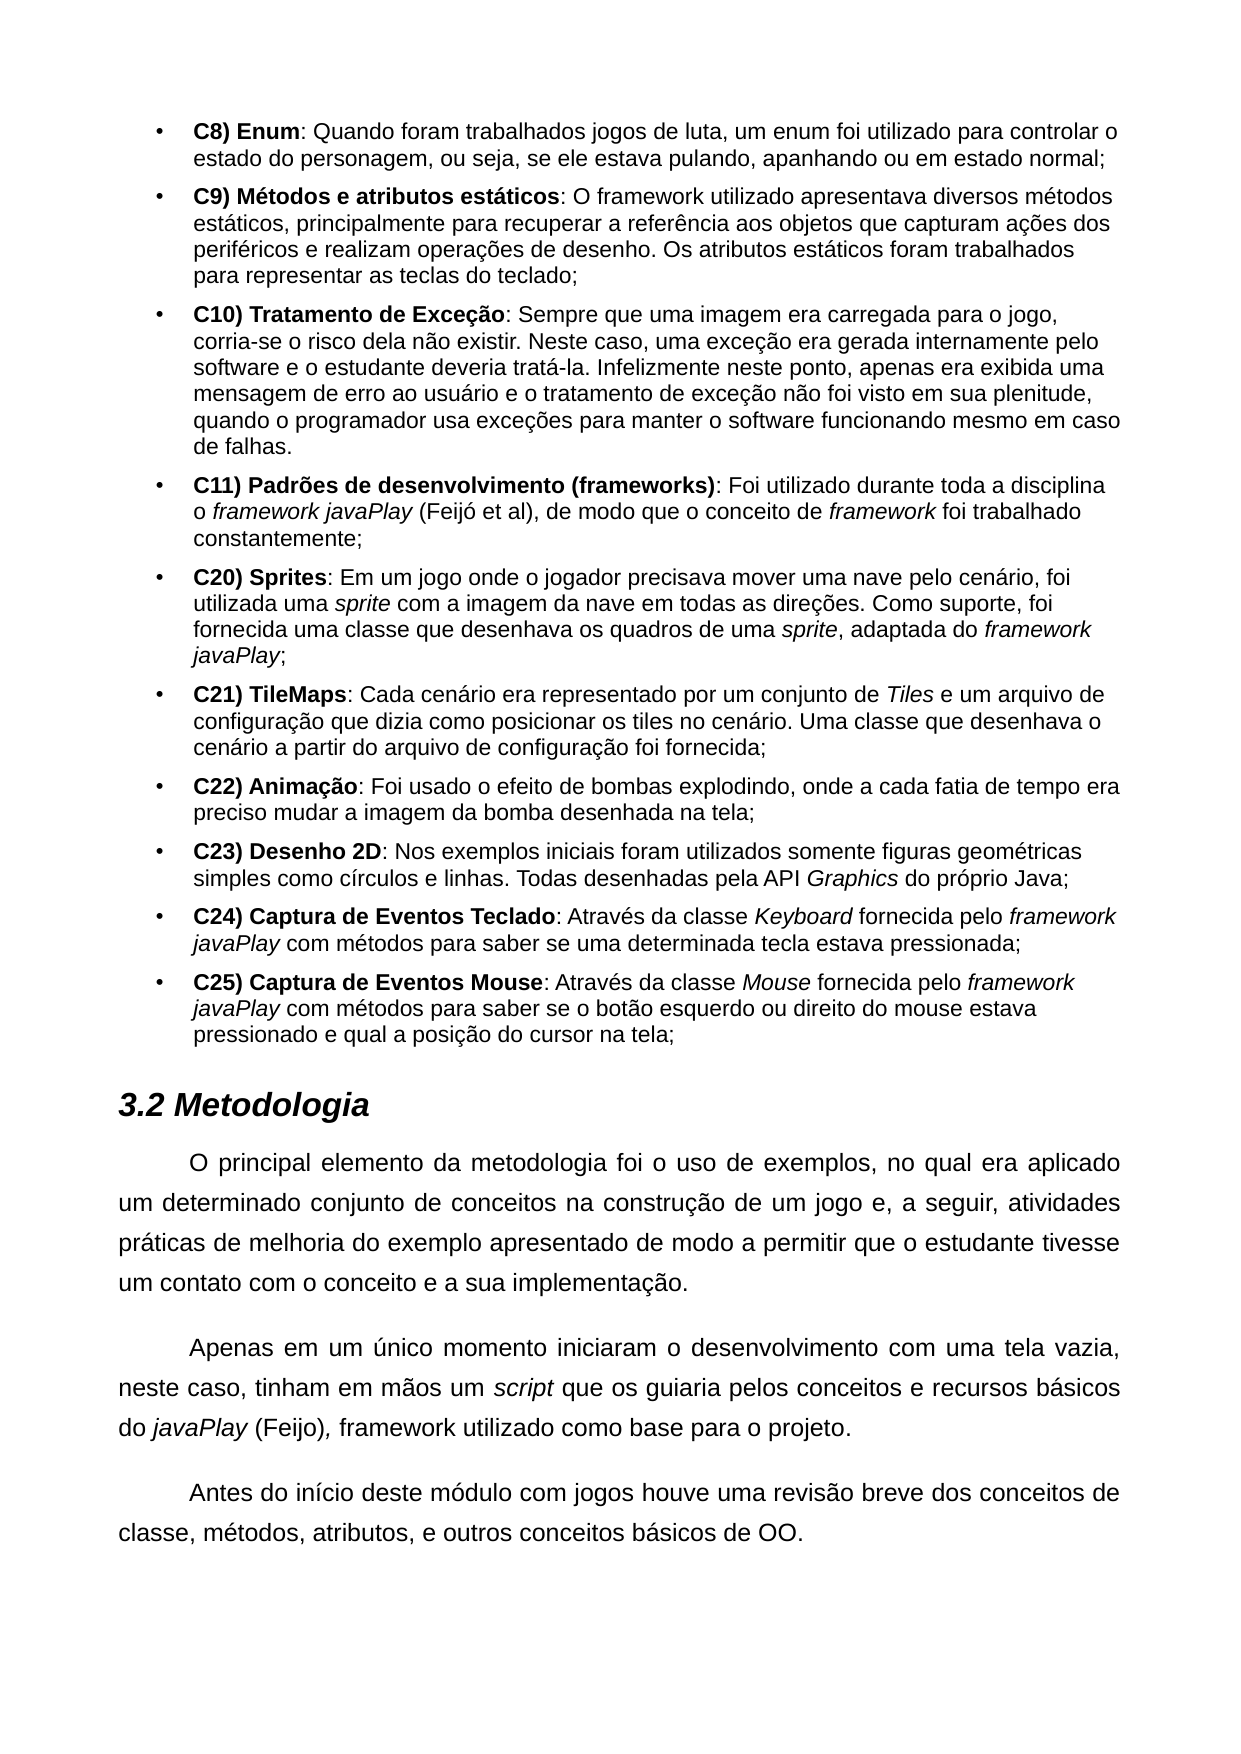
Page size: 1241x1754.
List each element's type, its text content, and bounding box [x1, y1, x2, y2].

list C25) Captura de Eventos Mouse: Através da classe Mouse fornecida pelo framework javaPlay com métodos para saber se o botão esquerdo ou direito do mouse estava pressionado e qual a posição do cursor na tela; [156, 968, 1122, 1048]
subtitle 3.2 Metodologia [118, 1085, 1122, 1123]
list C21) TileMaps: Cada cenário era representado por um conjunto de Tiles e um arquivo de configuração que dizia como posicionar os tiles no cenário. Uma classe que desenhava o cenário a partir do arquivo de configuração foi fornecida; [156, 681, 1122, 760]
list C20) Sprites: Em um jogo onde o jogador precisava mover uma nave pelo cenário, foi utilizada uma sprite com a imagem da nave em todas as direções. Como suporte, foi fornecida uma classe que desenhava os quadros de uma sprite, adaptada do framework javaPlay; [156, 563, 1122, 669]
list C24) Captura de Eventos Teclado: Através da classe Keyboard fornecida pelo framework javaPlay com métodos para saber se uma determinada tecla estava pressionada; [156, 903, 1122, 956]
text Antes do início deste módulo com jogos houve uma revisão breve dos conceitos de classe, métodos, atributos, e outros conceitos básicos de OO. [118, 1478, 1122, 1547]
list C23) Desenho 2D: Nos exemplos iniciais foram utilizados somente figuras geométricas simples como círculos e linhas. Todas desenhadas pela API Graphics do próprio Java; [156, 838, 1122, 891]
list C11) Padrões de desenvolvimento (frameworks): Foi utilizado durante toda a disciplina o framework javaPlay (Feijó et al), de modo que o conceito de framework foi trabalhado constantemente; [156, 472, 1122, 551]
list C22) Animação: Foi usado o efeito de bombas explodindo, onde a cada fatia de tempo era preciso mudar a imagem da bomba desenhada na tela; [156, 773, 1122, 826]
text Apenas em um único momento iniciaram o desenvolvimento com uma tela vazia, neste caso, tinham em mãos um script que os guiaria pelos conceitos e recursos básicos do javaPlay (Feijo), framework utilizado como base para o projeto. [118, 1333, 1122, 1442]
text O principal elemento da metodologia foi o uso de exemplos, no qual era aplicado um determinado conjunto de conceitos na construção de um jogo e, a seguir, atividades práticas de melhoria do exemplo apresentado de modo a permitir que o estudante tivesse um contato com o conceito e a sua implementação. [118, 1148, 1122, 1297]
list C10) Tratamento de Exceção: Sempre que uma imagem era carregada para o jogo, corria-se o risco dela não existir. Neste caso, uma exceção era gerada internamente pelo software e o estudante deveria tratá-la. Infelizmente neste ponto, apenas era exibida uma mensagem de erro ao usuário e o tratamento de exceção não foi visto em sua plenitude, quando o programador usa exceções para manter o software funcionando mesmo em caso de falhas. [156, 301, 1122, 459]
list C8) Enum: Quando foram trabalhados jogos de luta, um enum foi utilizado para controlar o estado do personagem, ou seja, se ele estava pulando, apanhando ou em estado normal; [156, 118, 1122, 171]
list C9) Métodos e atributos estáticos: O framework utilizado apresentava diversos métodos estáticos, principalmente para recuperar a referência aos objetos que capturam ações dos periféricos e realizam operações de desenho. Os atributos estáticos foram trabalhados para representar as teclas do teclado; [156, 183, 1122, 289]
